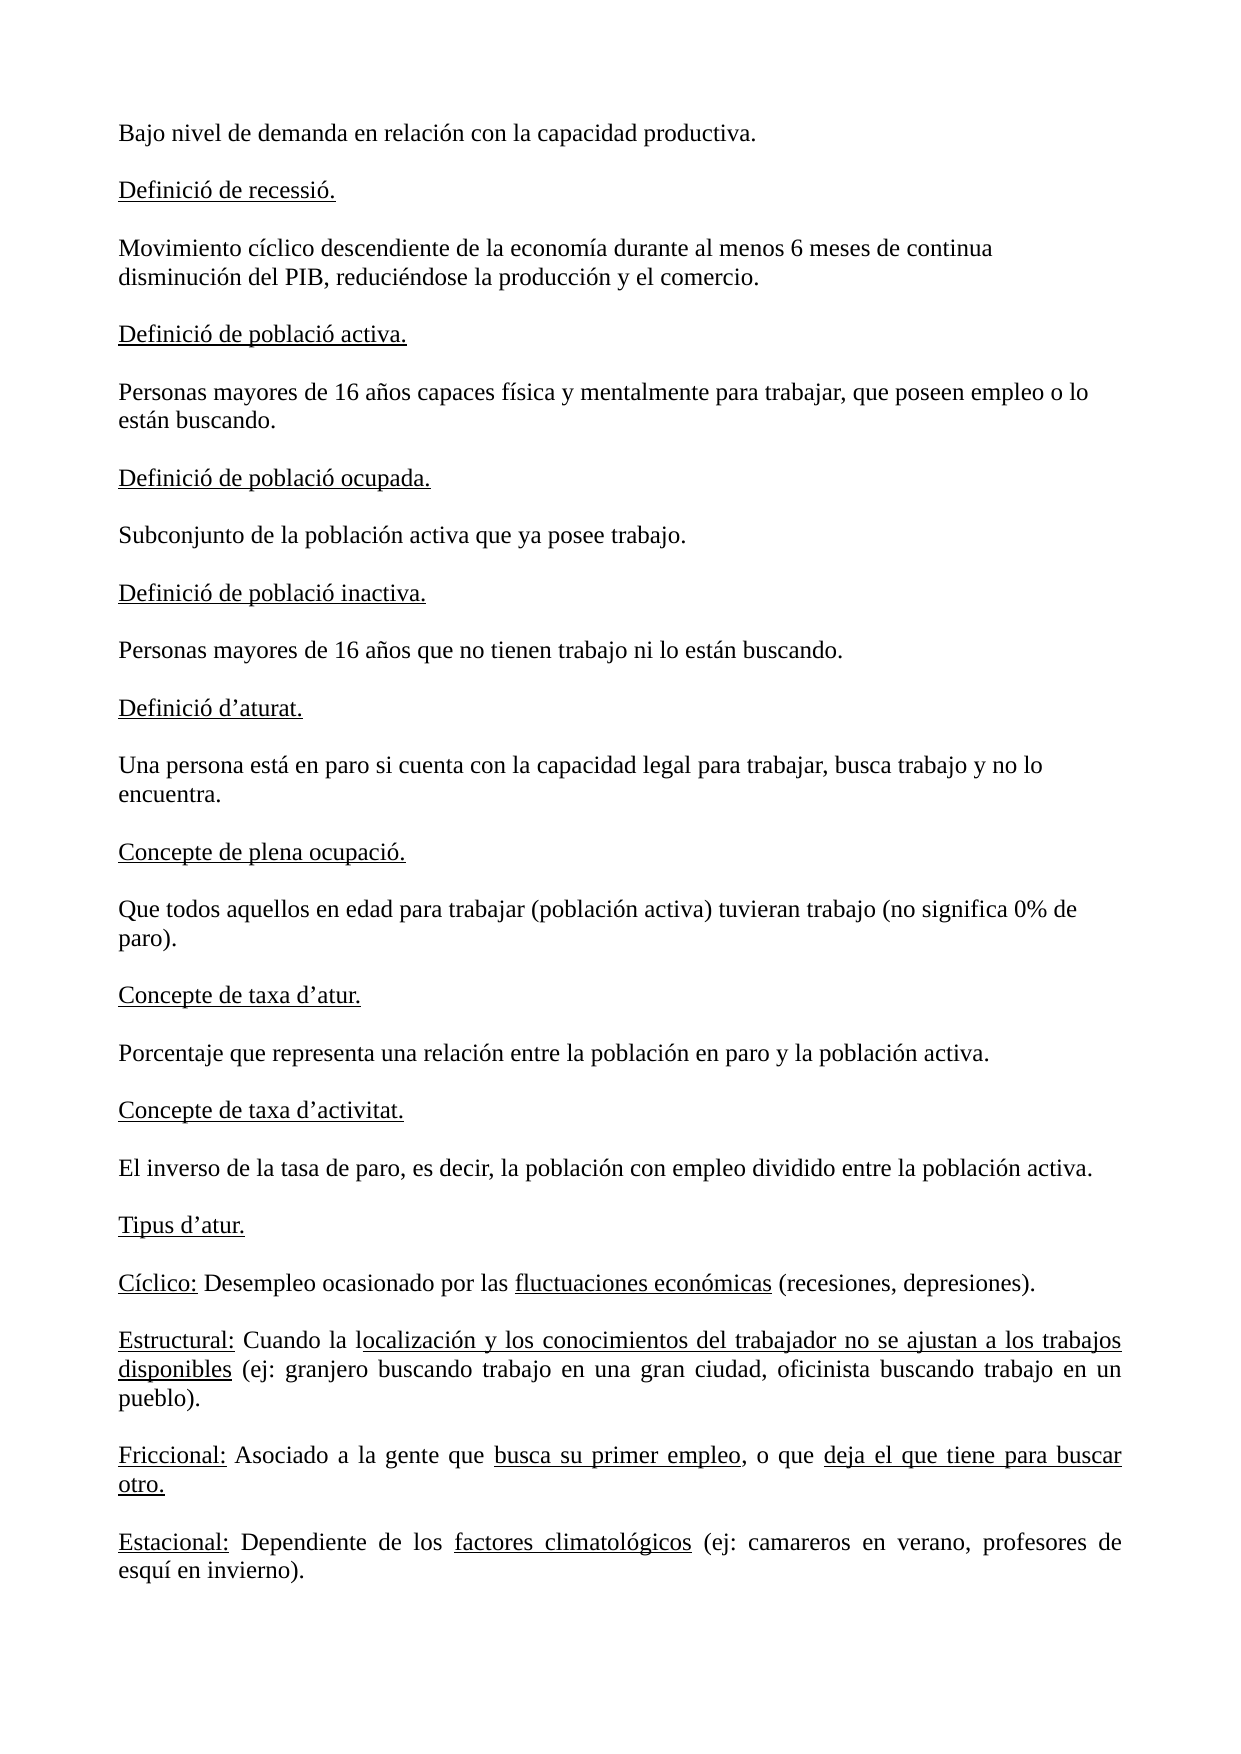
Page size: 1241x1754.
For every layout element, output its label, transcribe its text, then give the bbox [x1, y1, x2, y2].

text Definició de població ocupada. [118, 463, 1122, 492]
text Que todos aquellos en edad para trabajar (población activa) tuvieran trabajo (no significa 0% de paro). [118, 894, 1122, 952]
text Concepte de plena ocupació. [118, 837, 1122, 866]
text Definició d’aturat. [118, 693, 1122, 722]
text Una persona está en paro si cuenta con la capacidad legal para trabajar, busca trabajo y no lo encuentra. [118, 751, 1122, 808]
text Bajo nivel de demanda en relación con la capacidad productiva. [118, 118, 1122, 147]
text Porcentaje que representa una relación entre la población en paro y la población activa. [118, 1038, 1122, 1067]
text Concepte de taxa d’activitat. [118, 1096, 1122, 1124]
text Concepte de taxa d’atur. [118, 981, 1122, 1009]
text Definició de població activa. [118, 319, 1122, 348]
text Estructural: Cuando la localización y los conocimientos del trabajador no se ajustan a los trabajos disponibles (ej: granjero buscando trabajo en una gran ciudad, oficinista buscando trabajo en un pueblo). [118, 1326, 1122, 1412]
text Subconjunto de la población activa que ya posee trabajo. [118, 521, 1122, 549]
text Personas mayores de 16 años capaces física y mentalmente para trabajar, que poseen empleo o lo están buscando. [118, 377, 1122, 434]
text Tipus d’atur. [118, 1211, 1122, 1239]
text Movimiento cíclico descendiente de la economía durante al menos 6 meses de continua disminución del PIB, reduciéndose la producción y el comercio. [118, 233, 1122, 291]
text Personas mayores de 16 años que no tienen trabajo ni lo están buscando. [118, 636, 1122, 664]
text El inverso de la tasa de paro, es decir, la población con empleo dividido entre la población activa. [118, 1153, 1122, 1182]
text Definició de població inactiva. [118, 578, 1122, 607]
text Definició de recessió. [118, 176, 1122, 204]
text Estacional: Dependiente de los factores climatológicos (ej: camareros en verano, profesores de esquí en invierno). [118, 1527, 1122, 1584]
text Friccional: Asociado a la gente que busca su primer empleo, o que deja el que tiene para buscar otro. [118, 1441, 1122, 1498]
text Cíclico: Desempleo ocasionado por las fluctuaciones económicas (recesiones, depresiones). [118, 1268, 1122, 1297]
